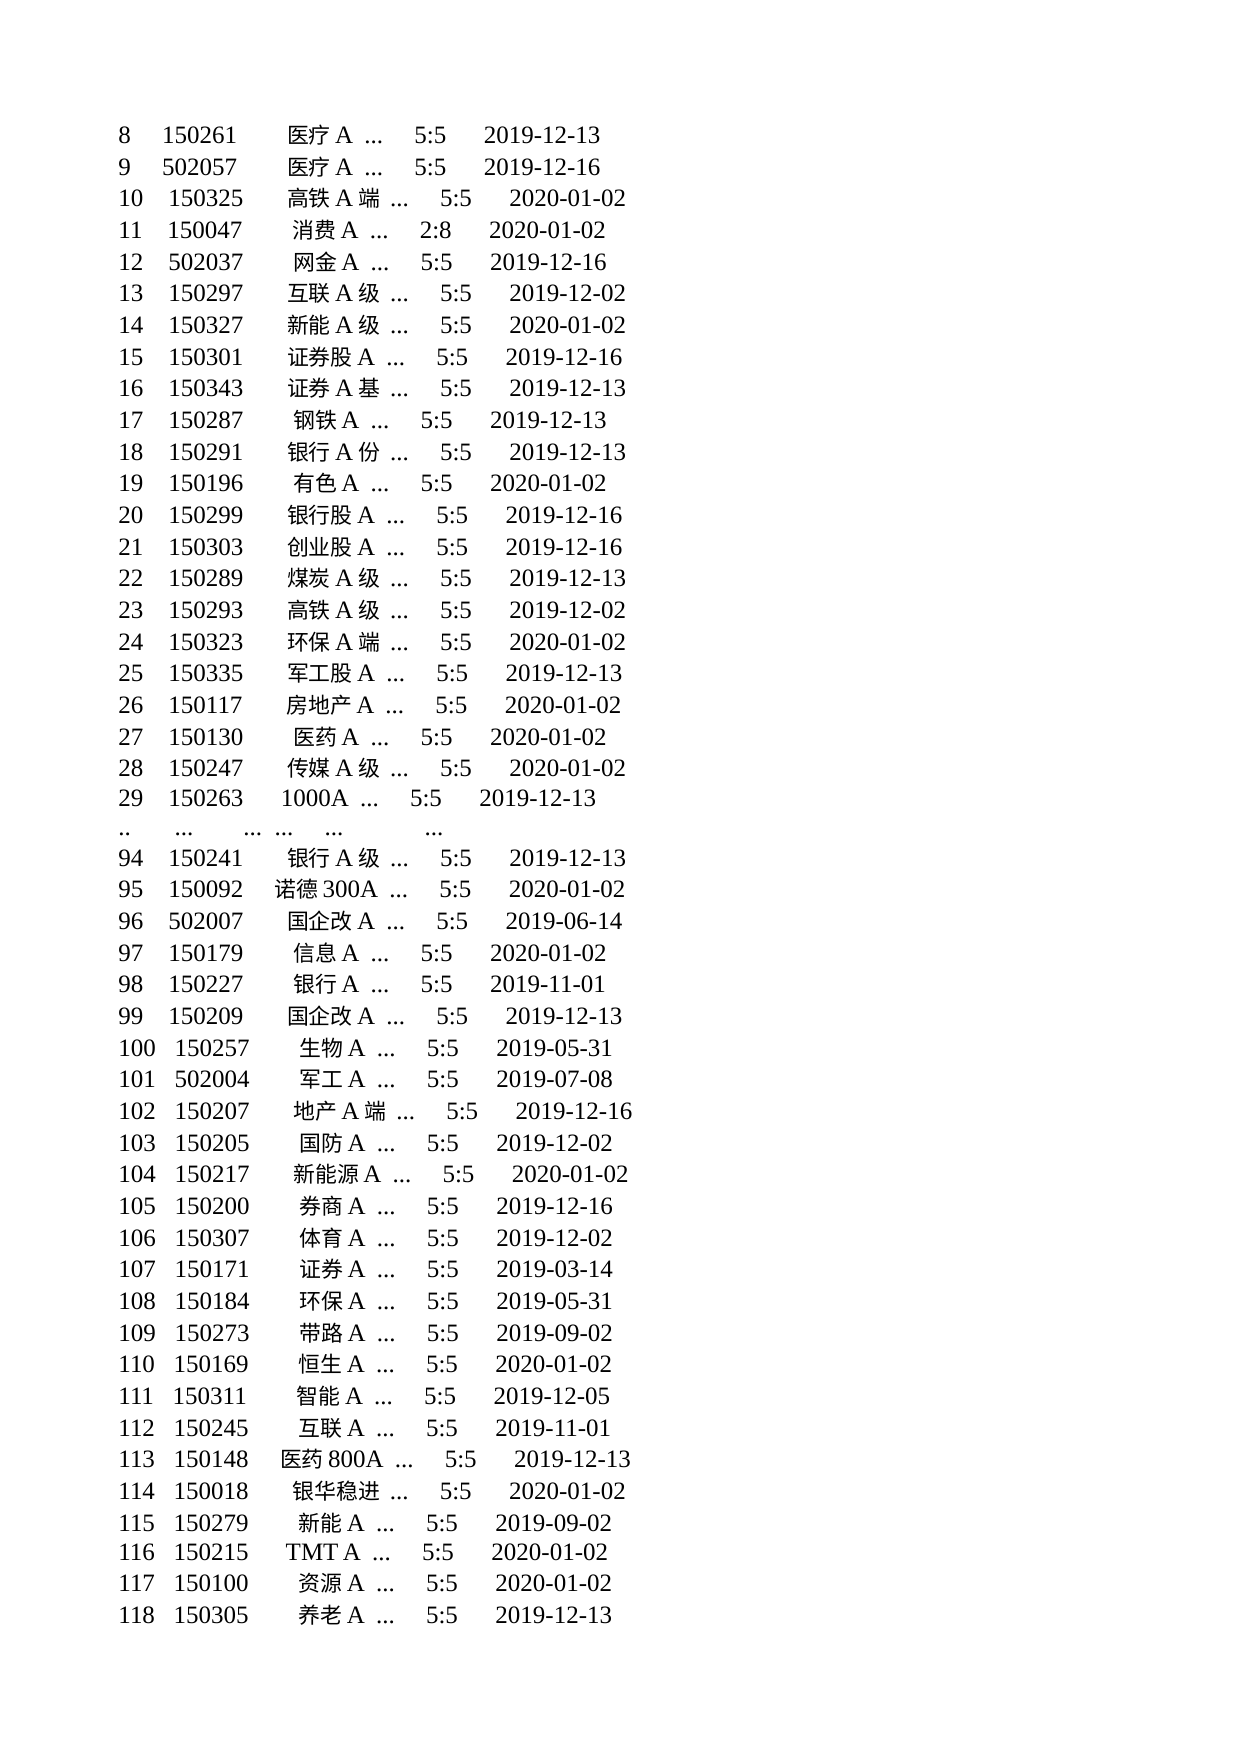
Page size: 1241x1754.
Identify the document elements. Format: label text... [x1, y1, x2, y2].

text 13 150297 互联A级 ... 5:5 2019-12-02 [118, 276, 1122, 308]
text .. ... ... ... ... ... [118, 812, 1122, 841]
text 95 150092 诺德300A ... 5:5 2020-01-02 [118, 872, 1122, 904]
text 94 150241 银行A级 ... 5:5 2019-12-13 [118, 841, 1122, 872]
text 99 150209 国企改A ... 5:5 2019-12-13 [118, 999, 1122, 1031]
text 111 150311 智能A ... 5:5 2019-12-05 [118, 1379, 1122, 1411]
text 98 150227 银行A ... 5:5 2019-11-01 [118, 967, 1122, 999]
text 103 150205 国防A ... 5:5 2019-12-02 [118, 1126, 1122, 1157]
text 22 150289 煤炭A级 ... 5:5 2019-12-13 [118, 561, 1122, 593]
text 100 150257 生物A ... 5:5 2019-05-31 [118, 1031, 1122, 1062]
text 118 150305 养老A ... 5:5 2019-12-13 [118, 1598, 1122, 1629]
text 18 150291 银行A份 ... 5:5 2019-12-13 [118, 435, 1122, 466]
text 107 150171 证券A ... 5:5 2019-03-14 [118, 1252, 1122, 1284]
text 97 150179 信息A ... 5:5 2020-01-02 [118, 936, 1122, 967]
text 17 150287 钢铁A ... 5:5 2019-12-13 [118, 403, 1122, 435]
text 96 502007 国企改A ... 5:5 2019-06-14 [118, 904, 1122, 936]
text 21 150303 创业股A ... 5:5 2019-12-16 [118, 530, 1122, 561]
text 101 502004 军工A ... 5:5 2019-07-08 [118, 1062, 1122, 1094]
text 105 150200 券商A ... 5:5 2019-12-16 [118, 1189, 1122, 1221]
text 25 150335 军工股A ... 5:5 2019-12-13 [118, 656, 1122, 688]
text 117 150100 资源A ... 5:5 2020-01-02 [118, 1566, 1122, 1598]
text 104 150217 新能源A ... 5:5 2020-01-02 [118, 1157, 1122, 1189]
text 110 150169 恒生A ... 5:5 2020-01-02 [118, 1347, 1122, 1379]
text 9 502057 医疗A ... 5:5 2019-12-16 [118, 150, 1122, 181]
text 12 502037 网金A ... 5:5 2019-12-16 [118, 245, 1122, 276]
text 114 150018 银华稳进 ... 5:5 2020-01-02 [118, 1474, 1122, 1506]
text 116 150215 TMT A ... 5:5 2020-01-02 [118, 1537, 1122, 1566]
text 11 150047 消费A ... 2:8 2020-01-02 [118, 213, 1122, 245]
text 20 150299 银行股A ... 5:5 2019-12-16 [118, 498, 1122, 530]
text 14 150327 新能A级 ... 5:5 2020-01-02 [118, 308, 1122, 340]
text 115 150279 新能A ... 5:5 2019-09-02 [118, 1506, 1122, 1537]
text 109 150273 带路A ... 5:5 2019-09-02 [118, 1316, 1122, 1347]
text 23 150293 高铁A级 ... 5:5 2019-12-02 [118, 593, 1122, 625]
text 16 150343 证券A基 ... 5:5 2019-12-13 [118, 371, 1122, 403]
text 106 150307 体育A ... 5:5 2019-12-02 [118, 1221, 1122, 1252]
text 108 150184 环保A ... 5:5 2019-05-31 [118, 1284, 1122, 1316]
text 26 150117 房地产A ... 5:5 2020-01-02 [118, 688, 1122, 720]
text 15 150301 证券股A ... 5:5 2019-12-16 [118, 340, 1122, 371]
text 10 150325 高铁A端 ... 5:5 2020-01-02 [118, 181, 1122, 213]
text 24 150323 环保A端 ... 5:5 2020-01-02 [118, 625, 1122, 656]
text 8 150261 医疗A ... 5:5 2019-12-13 [118, 118, 1122, 150]
text 28 150247 传媒A级 ... 5:5 2020-01-02 [118, 751, 1122, 783]
text 27 150130 医药A ... 5:5 2020-01-02 [118, 720, 1122, 751]
text 113 150148 医药800A ... 5:5 2019-12-13 [118, 1442, 1122, 1474]
text 112 150245 互联A ... 5:5 2019-11-01 [118, 1411, 1122, 1442]
text 19 150196 有色A ... 5:5 2020-01-02 [118, 466, 1122, 498]
text 102 150207 地产A端 ... 5:5 2019-12-16 [118, 1094, 1122, 1126]
text 29 150263 1000A ... 5:5 2019-12-13 [118, 783, 1122, 812]
